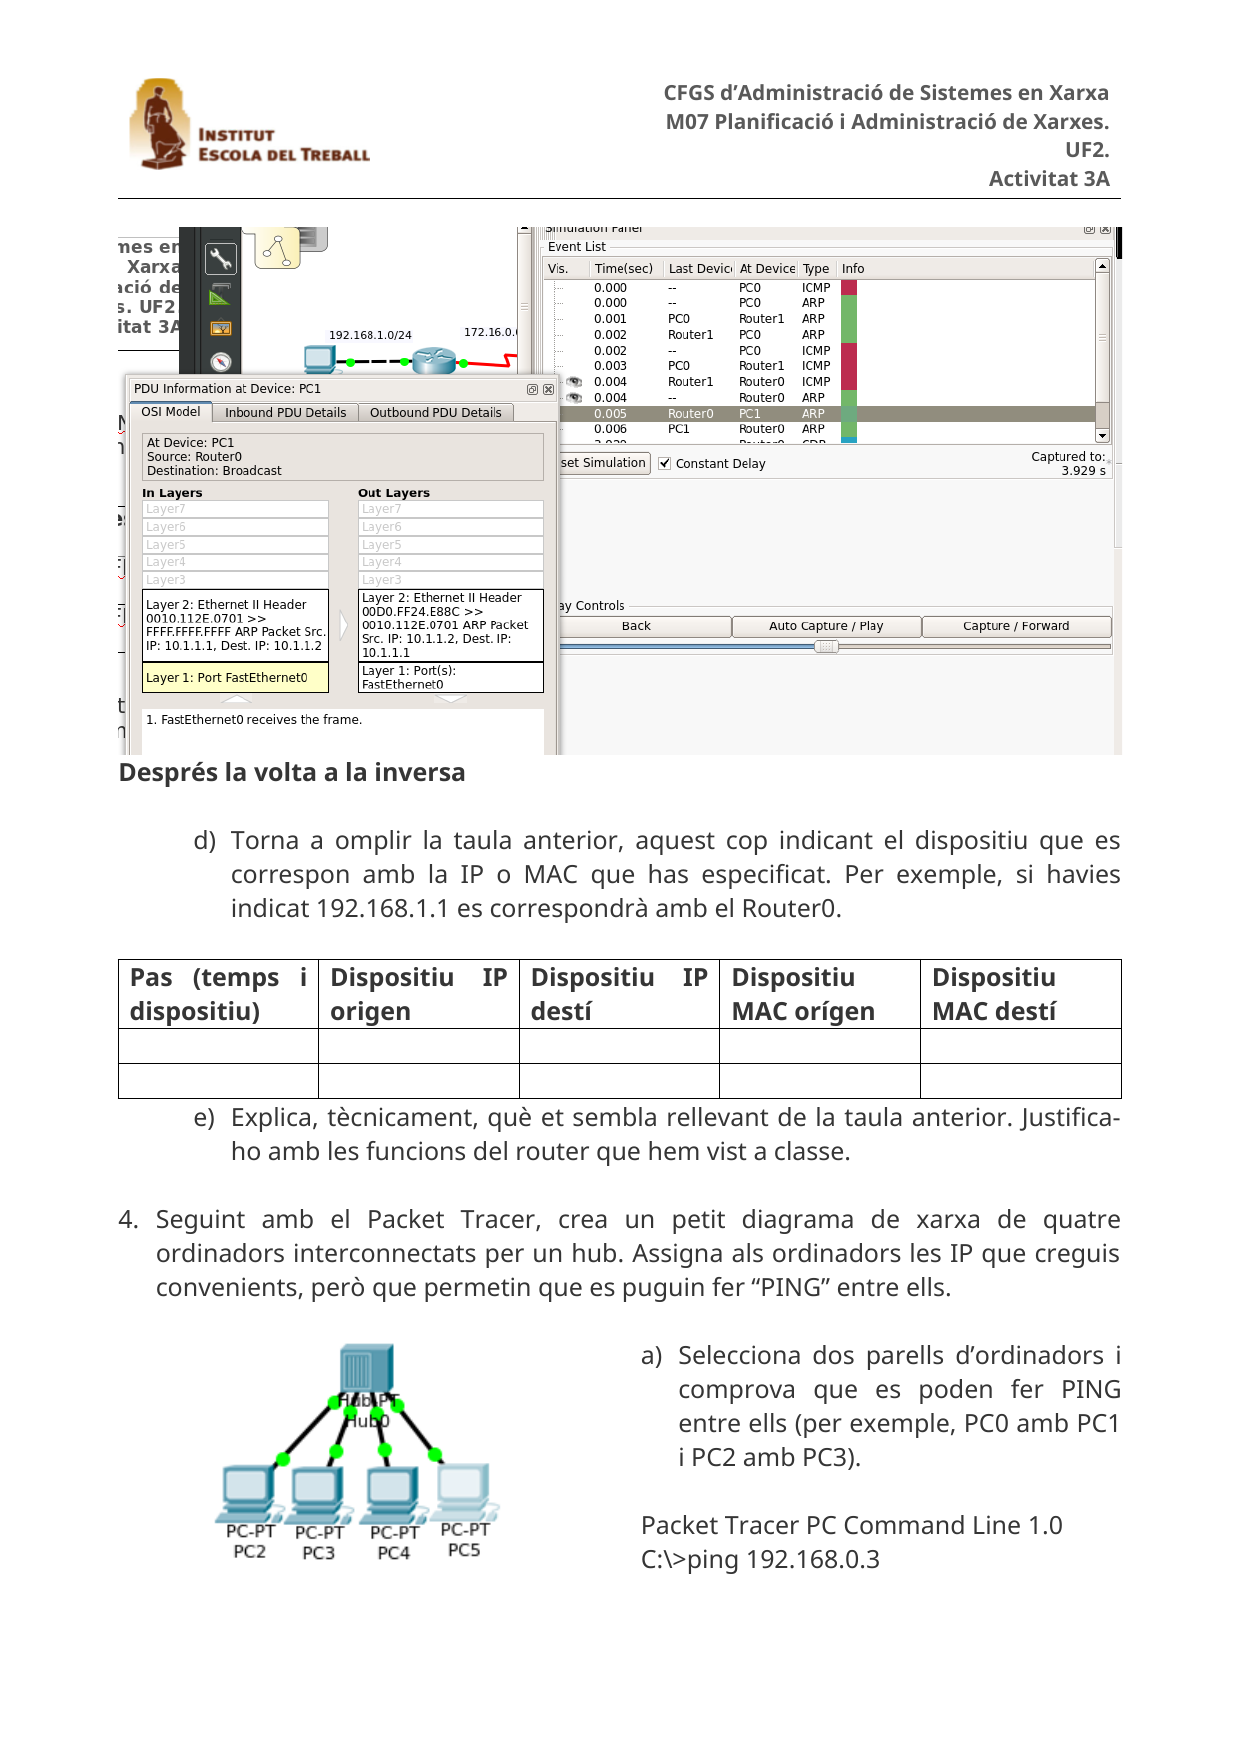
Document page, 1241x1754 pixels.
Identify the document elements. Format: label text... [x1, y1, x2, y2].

list Explica, tècnicament, què et sembla rellevant de la taula anterior. Justifica-ho amb les funcions del router que hem vist a classe. [193, 1099, 1122, 1167]
table_cell [520, 1029, 719, 1063]
table_header Dispositiu IP destí [520, 960, 719, 1028]
picture [162, 1312, 566, 1602]
table_cell [119, 1064, 318, 1098]
table_header Dispositiu MAC orígen [720, 960, 920, 1028]
picture [129, 78, 370, 170]
list C:\>ping 192.168.0.3 [566, 1542, 1122, 1576]
table_cell [921, 1029, 1121, 1063]
table_cell [720, 1029, 920, 1063]
table_cell [720, 1064, 920, 1098]
table_header Dispositiu IP origen [319, 960, 519, 1028]
table_header Dispositiu MAC destí [921, 960, 1121, 1028]
list Torna a omplir la taula anterior, aquest cop indicant el dispositiu que es correspon amb la IP o MAC que has especificat. Per exemple, si havies indicat 192.168.1.1 es correspondrà amb el Router0. [193, 823, 1122, 925]
picture [118, 227, 1123, 755]
table_cell [319, 1029, 519, 1063]
list Packet Tracer PC Command Line 1.0 [566, 1508, 1122, 1542]
table_cell [520, 1064, 719, 1098]
table_header Pas (temps i dispositiu) [119, 960, 318, 1028]
list Seguint amb el Packet Tracer, crea un petit diagrama de xarxa de quatre ordinadors interconnectats per un hub. Assigna als ordinadors les IP que creguis convenients, però que permetin que es puguin fer “PING” entre ells. [118, 1201, 1122, 1304]
table_cell [921, 1064, 1121, 1098]
table_cell [319, 1064, 519, 1098]
list Selecciona dos parells d’ordinadors i comprova que es poden fer PING entre ells (per exemple, PC0 amb PC1 i PC2 amb PC3). [566, 1338, 1122, 1474]
table_cell [119, 1029, 318, 1063]
text Després la volta a la inversa [118, 755, 1122, 788]
